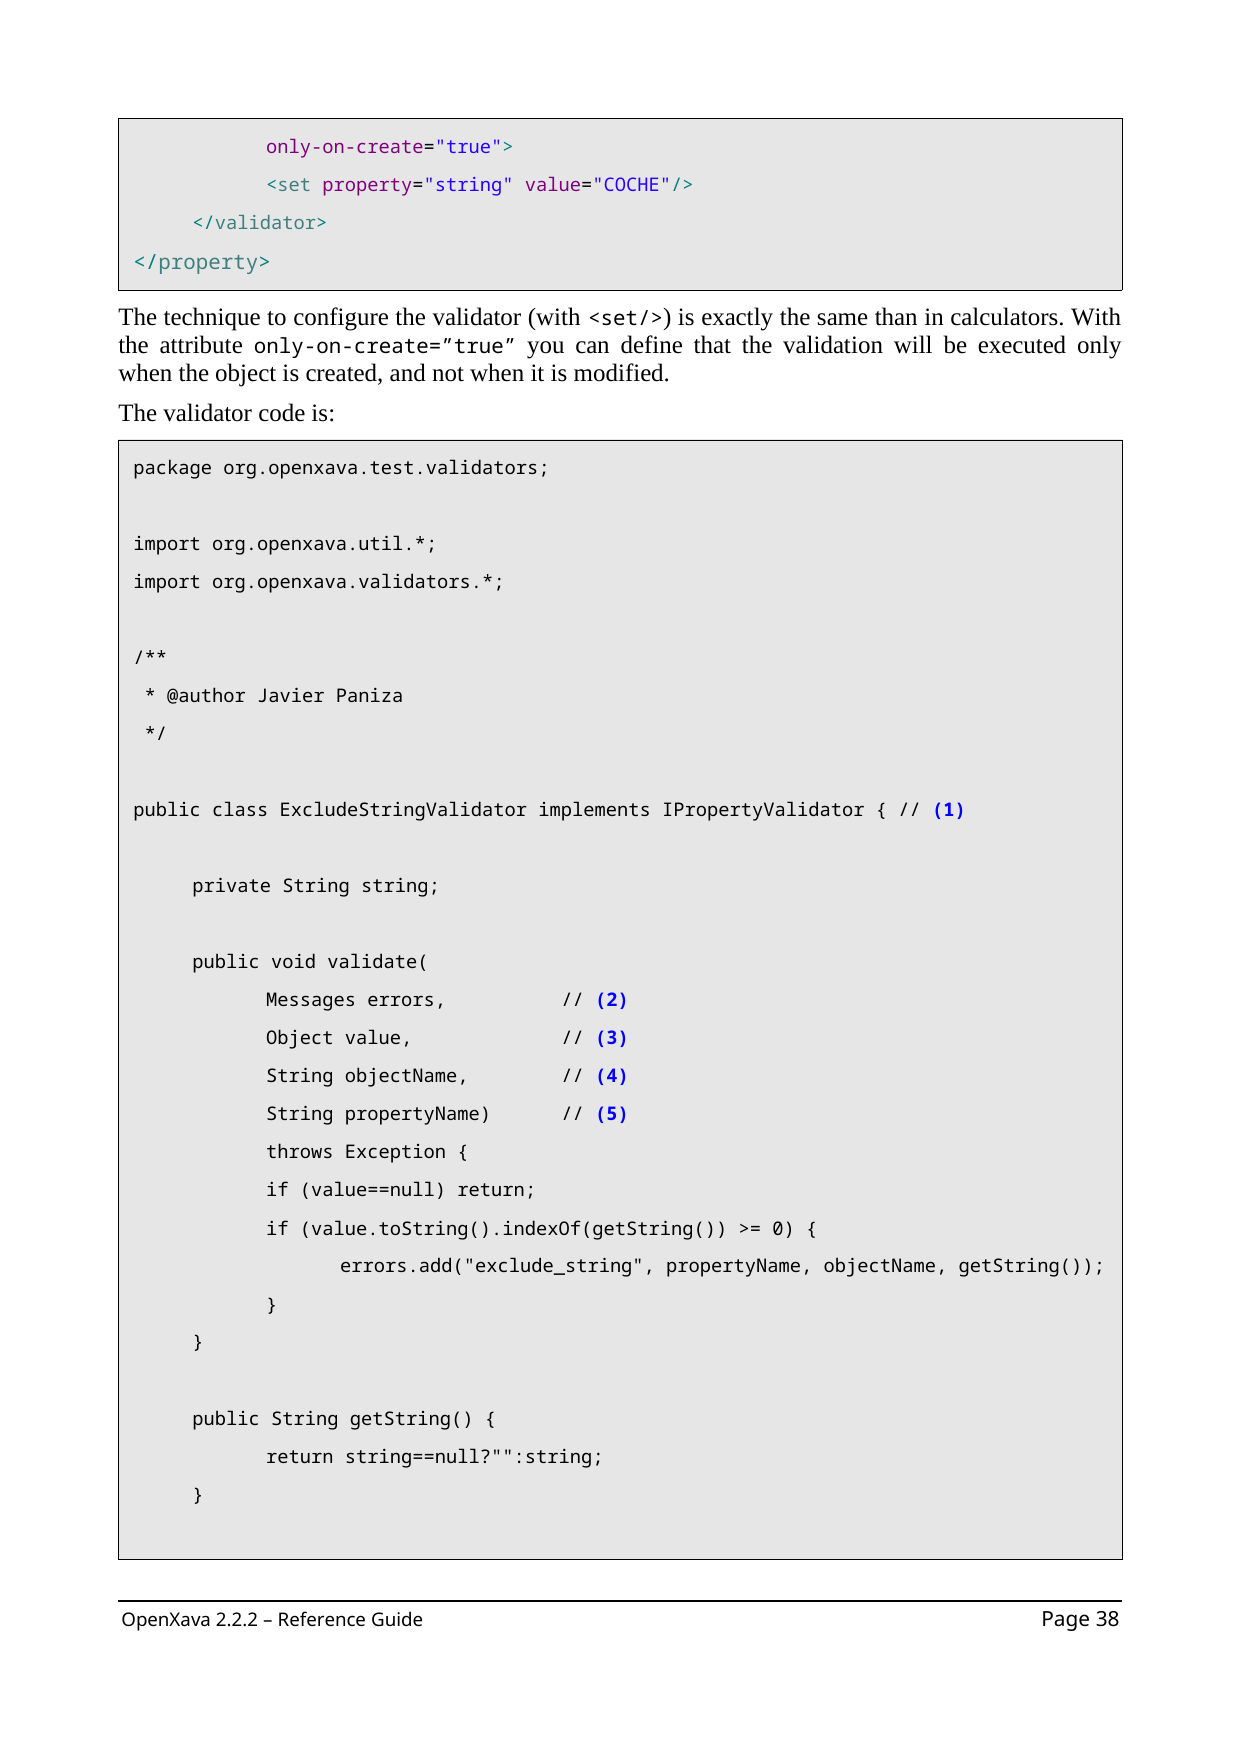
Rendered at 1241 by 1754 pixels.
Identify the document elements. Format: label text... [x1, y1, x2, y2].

text package org.openxava.test.validators; [119, 441, 1122, 478]
text if (value.toString().indexOf(getString()) >= 0) { [119, 1200, 1122, 1238]
text The technique to configure the validator (with <set/>) is exactly the same than in calculators. With the attribute only-on-create=”true” you can define that the validation will be executed only when the object is created, and not when it is modified. [118, 303, 1122, 387]
text Object value, // (3) [119, 1010, 1122, 1048]
text public class ExcludeStringValidator implements IPropertyValidator { // (1) [119, 782, 1122, 820]
text import org.openxava.validators.*; [119, 554, 1122, 592]
text * @author Javier Paniza [119, 668, 1122, 706]
text errors.add("exclude_string", propertyName, objectName, getString()); [119, 1238, 1122, 1276]
text return string==null?"":string; [119, 1428, 1122, 1466]
text import org.openxava.util.*; [119, 516, 1122, 554]
text <set property="string" value="COCHE"/> [119, 156, 1122, 194]
text String objectName, // (4) [119, 1048, 1122, 1086]
text only-on-create="true"> [119, 119, 1122, 156]
text Messages errors, // (2) [119, 972, 1122, 1010]
text </validator> [119, 194, 1122, 232]
text The validator code is: [118, 399, 1122, 427]
text if (value==null) return; [119, 1162, 1122, 1200]
text } [119, 1314, 1122, 1352]
text String propertyName) // (5) [119, 1086, 1122, 1124]
text throws Exception { [119, 1124, 1122, 1162]
text private String string; [119, 858, 1122, 896]
text public void validate( [119, 934, 1122, 972]
text /** [119, 630, 1122, 668]
text </property> [119, 232, 1122, 290]
text } [119, 1466, 1122, 1504]
text } [119, 1276, 1122, 1314]
text */ [119, 706, 1122, 744]
text public String getString() { [119, 1390, 1122, 1428]
